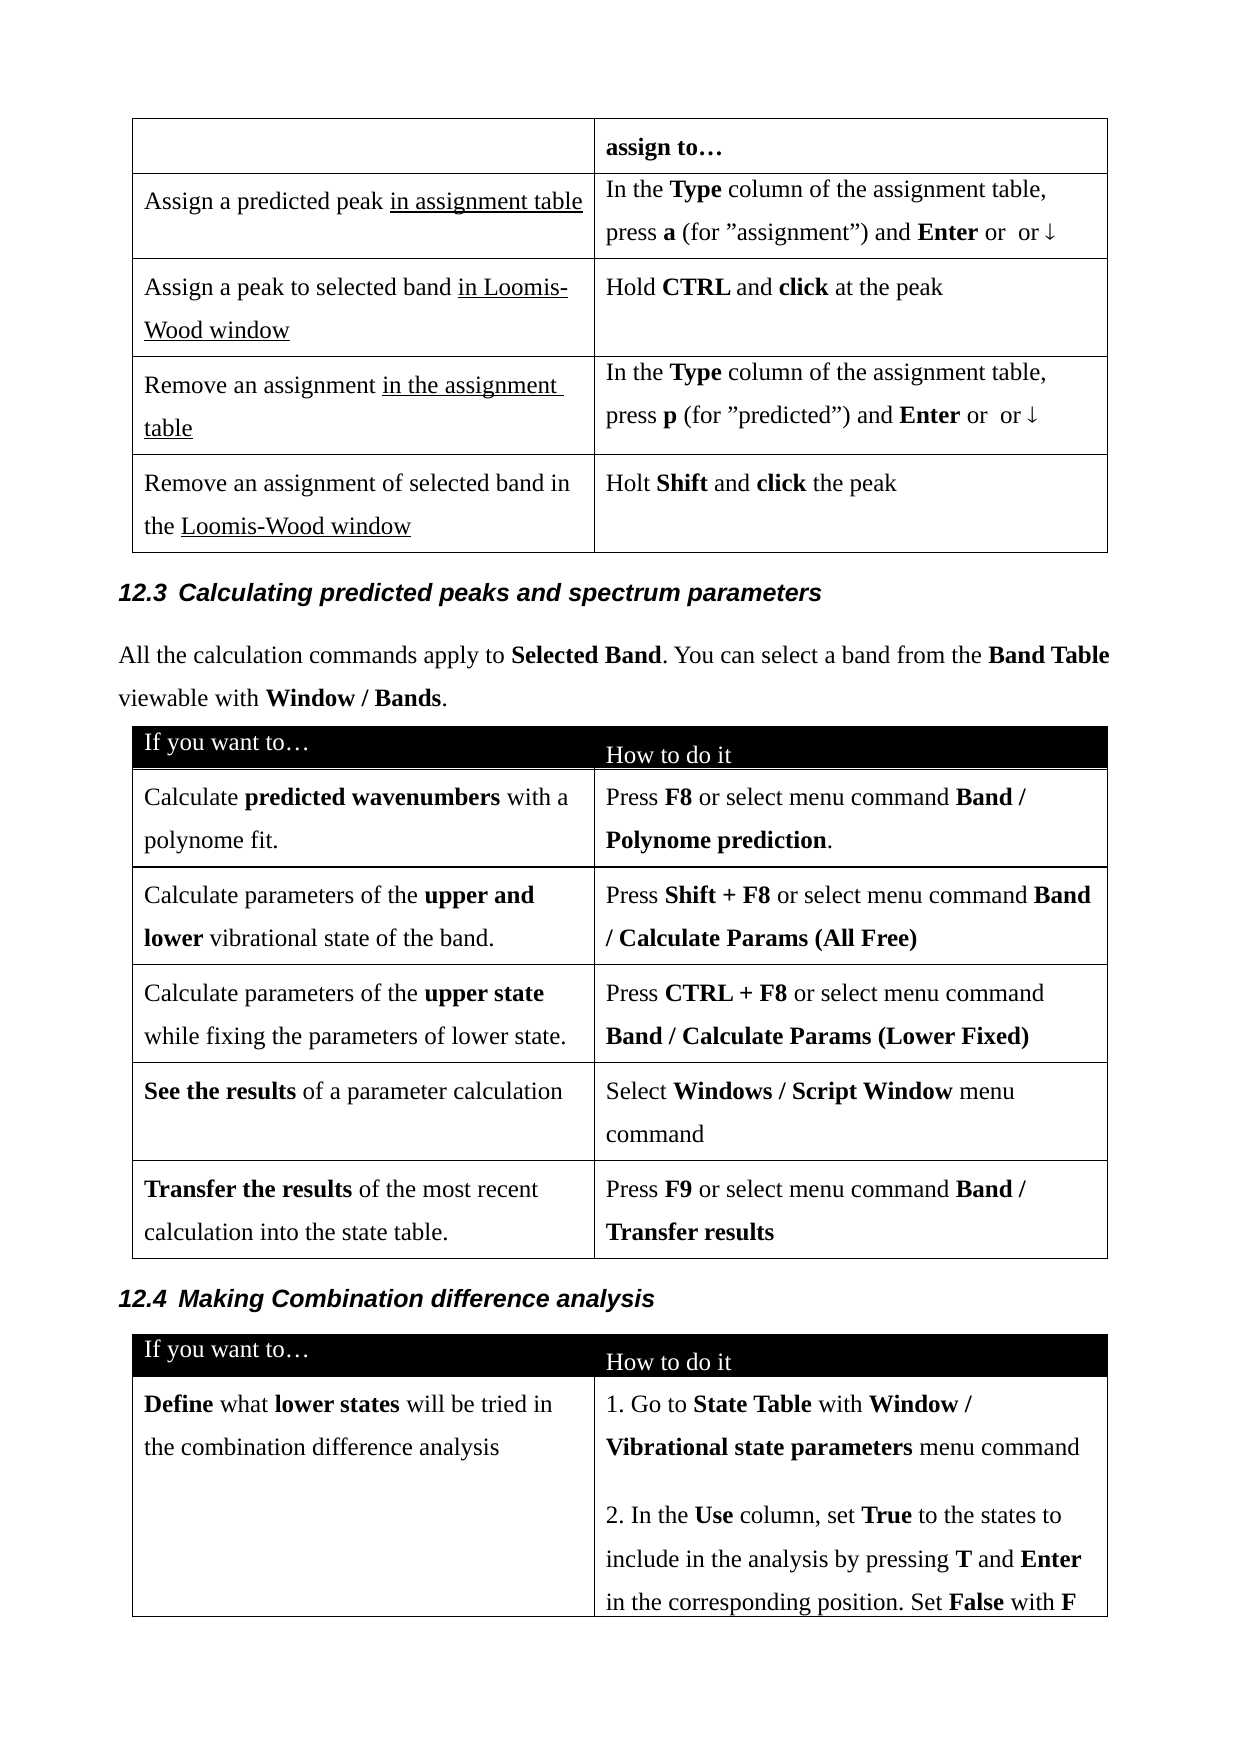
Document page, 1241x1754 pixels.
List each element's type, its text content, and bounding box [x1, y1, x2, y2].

text All the calculation commands apply to Selected Band. You can select a band from the Band Table viewable with Window / Bands. [118, 640, 1122, 712]
table_cell Remove an assignment in the assignment table [133, 357, 594, 454]
table_cell In the Type column of the assignment table, press p (for ”predicted”) and Enter or ­ or ¯ [595, 357, 1107, 454]
subtitle Making Combination difference analysis [118, 1284, 1122, 1313]
table_cell In the Type column of the assignment table, press a (for ”assignment”) and Enter or ­ or ¯ [595, 174, 1107, 258]
table_cell Assign a peak to selected band in Loomis-Wood window [133, 259, 594, 356]
table_header How to do it [595, 1335, 1107, 1376]
table_cell Calculate parameters of the upper and lower vibrational state of the band. [133, 868, 594, 964]
table_cell Remove an assignment of selected band in the Loomis-Wood window [133, 455, 594, 552]
table_cell [133, 119, 594, 173]
table_cell Transfer the results of the most recent calculation into the state table. [133, 1161, 594, 1258]
table_cell Calculate predicted wavenumbers with a polynome fit. [133, 770, 594, 866]
table_header If you want to… [133, 1335, 594, 1376]
table_cell Hold CTRL and click at the peak [595, 259, 1107, 356]
table_cell Press F9 or select menu command Band / Transfer results [595, 1161, 1107, 1258]
table_cell Assign a predicted peak in assignment table [133, 174, 594, 258]
table_cell Press Shift + F8 or select menu command Band / Calculate Params (All Free) [595, 868, 1107, 964]
table_cell 1. Go to State Table with Window / Vibrational state parameters menu command 2. In the Use column, set True to the states to include in the analysis by pressing T and Enter in the corresponding position. Set False with F [595, 1377, 1107, 1616]
table_cell assign to… [595, 119, 1107, 173]
table_cell Holt Shift and click the peak [595, 455, 1107, 552]
subtitle Calculating predicted peaks and spectrum parameters [118, 578, 1122, 607]
table_cell Define what lower states will be tried in the combination difference analysis [133, 1377, 594, 1616]
table_cell Select Windows / Script Window menu command [595, 1063, 1107, 1160]
table_cell Press CTRL + F8 or select menu command Band / Calculate Params (Lower Fixed) [595, 965, 1107, 1062]
table_header How to do it [595, 727, 1107, 768]
table_header If you want to… [133, 727, 594, 768]
table_cell Calculate parameters of the upper state while fixing the parameters of lower state. [133, 965, 594, 1062]
table_cell Press F8 or select menu command Band / Polynome prediction. [595, 770, 1107, 866]
table_cell See the results of a parameter calculation [133, 1063, 594, 1160]
